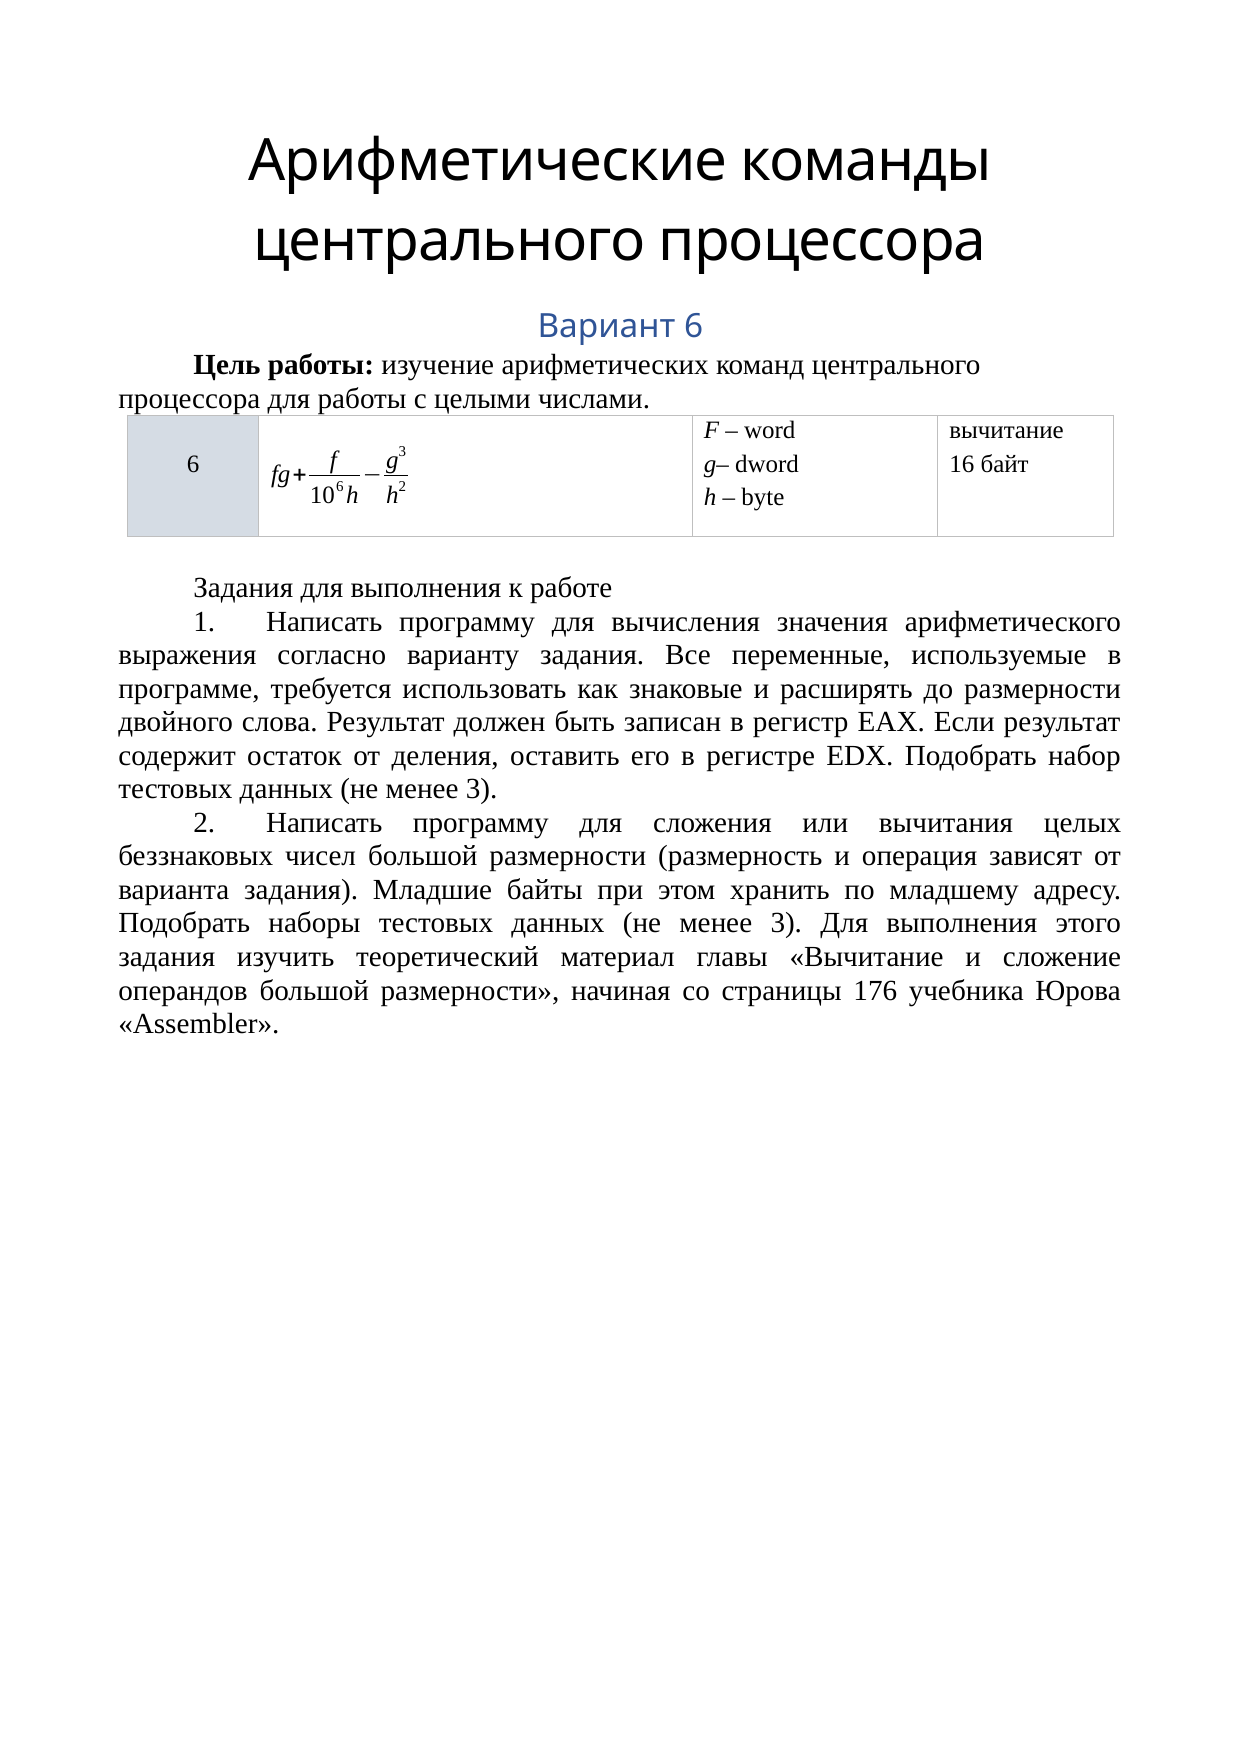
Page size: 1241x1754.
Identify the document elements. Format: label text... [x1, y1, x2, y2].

table_header 6 [128, 416, 258, 536]
text Задания для выполнения к работе [118, 570, 1122, 604]
text Цель работы: изучение арифметических команд центрального процессора для работы с целыми числами. [118, 347, 1122, 414]
table_header [259, 416, 692, 536]
text 2. Написать программу для сложения или вычитания целых беззнаковых чисел большой размерности (размерность и операция зависят от варианта задания). Младшие байты при этом хранить по младшему адресу. Подобрать наборы тестовых данных (не менее 3). Для выполнения этого задания изучить теоретический материал главы «Вычитание и сложение операндов большой размерности», начиная со страницы 176 учебника Юрова «Assembler». [118, 805, 1122, 1040]
text 1. Написать программу для вычисления значения арифметического выражения согласно варианту задания. Все переменные, используемые в программе, требуется использовать как знаковые и расширять до размерности двойного слова. Результат должен быть записан в регистр EAX. Если результат содержит остаток от деления, оставить его в регистре EDX. Подобрать набор тестовых данных (не менее 3). [118, 604, 1122, 805]
title Арифметические команды центрального процессора [118, 118, 1122, 277]
table_header F – word g– dword h – byte [693, 416, 937, 536]
table_header вычитание 16 байт [938, 416, 1113, 536]
subtitle Вариант 6 [118, 302, 1122, 347]
